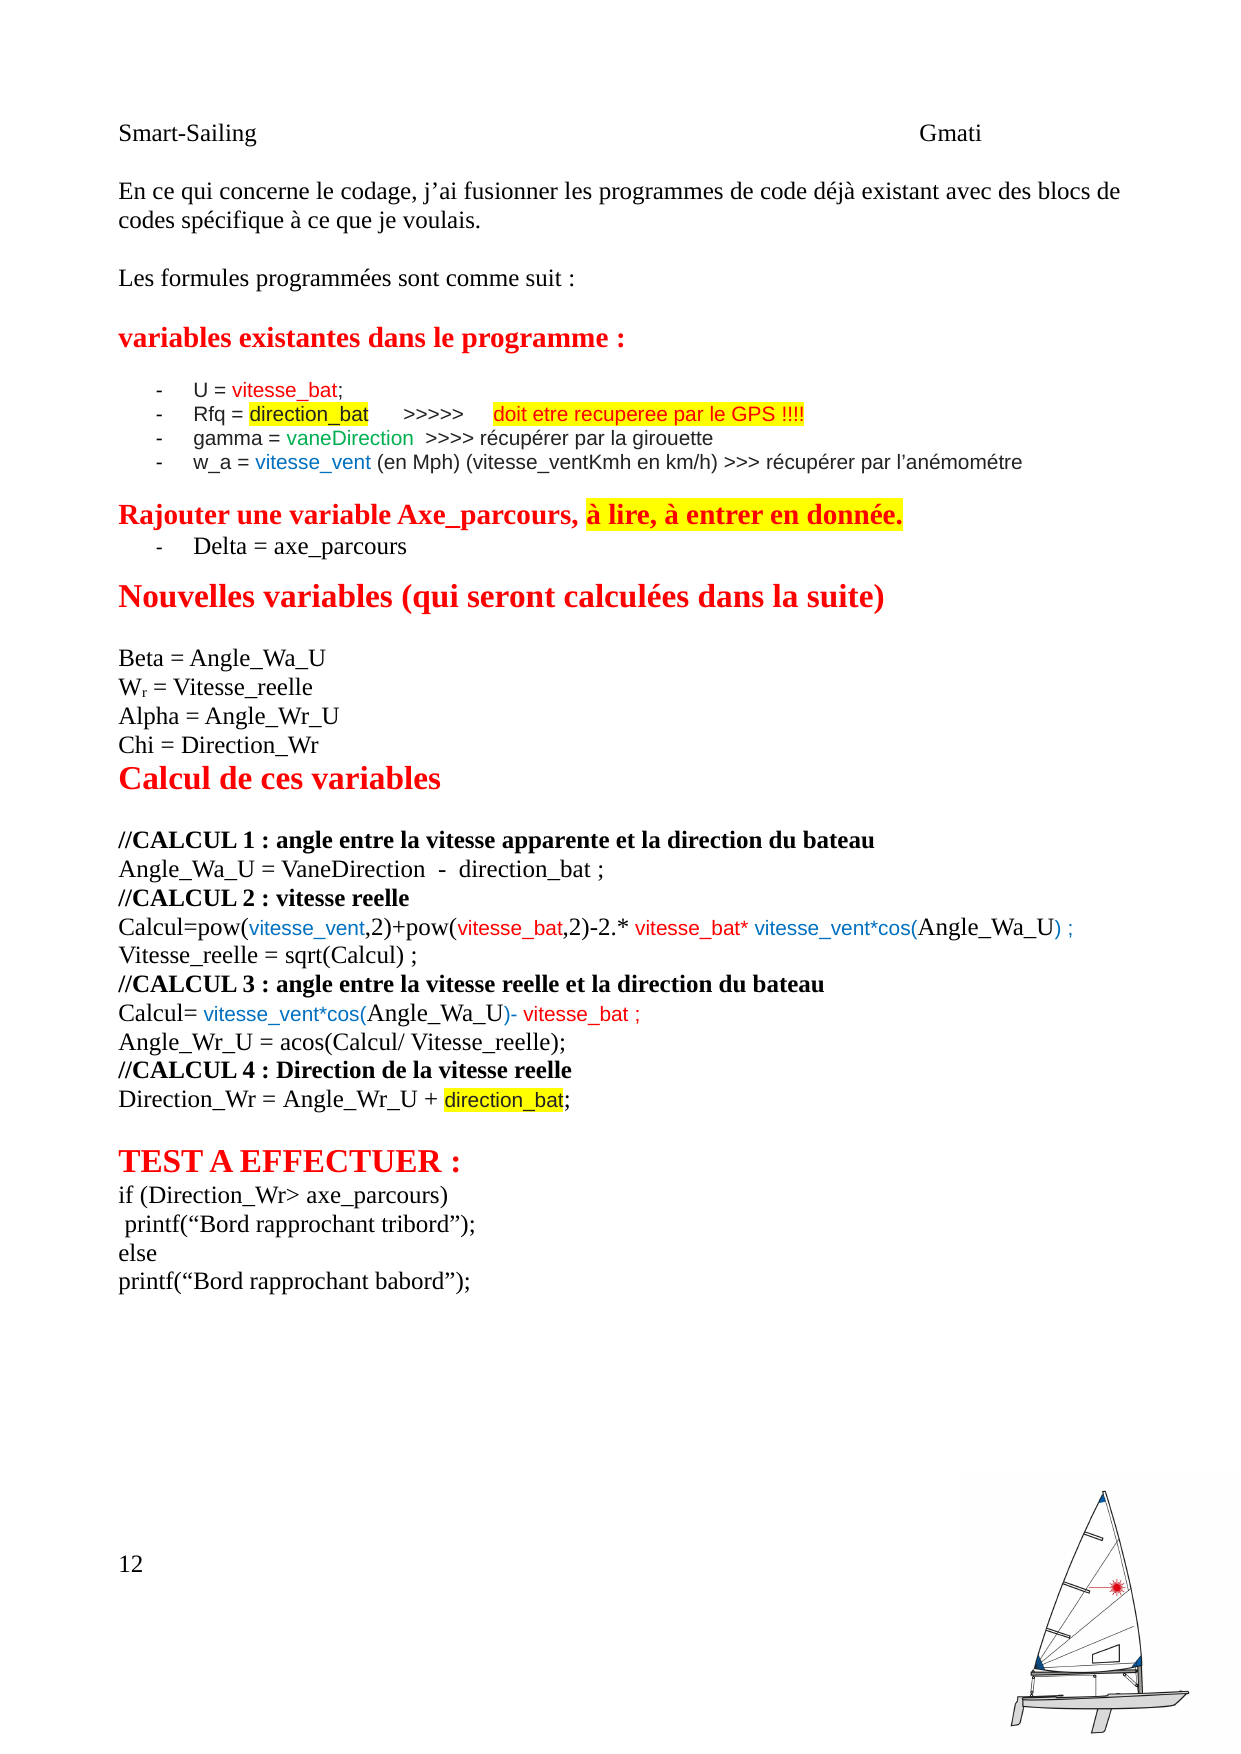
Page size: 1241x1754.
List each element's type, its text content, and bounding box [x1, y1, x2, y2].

text Calcul= vitesse_vent*cos(Angle_Wa_U)- vitesse_bat ; [118, 998, 1122, 1027]
text Nouvelles variables (qui seront calculées dans la suite) [118, 576, 1122, 615]
text Direction_Wr = Angle_Wr_U + direction_bat; [118, 1084, 1122, 1113]
text En ce qui concerne le codage, j’ai fusionner les programmes de code déjà existant avec des blocs de codes spécifique à ce que je voulais. [118, 176, 1122, 234]
text //CALCUL 3 : angle entre la vitesse reelle et la direction du bateau [118, 969, 1122, 998]
text else [118, 1238, 1122, 1266]
text //CALCUL 4 : Direction de la vitesse reelle [118, 1056, 1122, 1084]
text //CALCUL 1 : angle entre la vitesse apparente et la direction du bateau [118, 826, 1122, 854]
list Delta = axe_parcours [156, 531, 1122, 560]
text Les formules programmées sont comme suit : [118, 263, 1122, 291]
text if (Direction_Wr> axe_parcours) [118, 1180, 1122, 1209]
picture [959, 1473, 1240, 1754]
list w_a = vitesse_vent (en Mph) (vitesse_ventKmh en km/h) >>> récupérer par l’anémométre [156, 449, 1122, 473]
text Angle_Wa_U = VaneDirection - direction_bat ; [118, 854, 1122, 883]
text Rajouter une variable Axe_parcours, à lire, à entrer en donnée. [118, 497, 1122, 531]
text Beta = Angle_Wa_U [118, 643, 1122, 672]
text Chi = Direction_Wr [118, 730, 1122, 758]
text printf(“Bord rapprochant tribord”); [118, 1209, 1122, 1238]
text TEST A EFFECTUER : [118, 1142, 1122, 1180]
text Calcul=pow(vitesse_vent,2)+pow(vitesse_bat,2)-2.* vitesse_bat* vitesse_vent*cos(Angle_Wa_U) ; [118, 912, 1122, 941]
text printf(“Bord rapprochant babord”); [118, 1266, 1122, 1295]
text variables existantes dans le programme : [118, 320, 1122, 354]
text //CALCUL 2 : vitesse reelle [118, 883, 1122, 912]
text Calcul de ces variables [118, 758, 1122, 797]
list Rfq = direction_bat >>>>> doit etre recuperee par le GPS !!!! [156, 402, 1122, 426]
list gamma = vaneDirection >>>> récupérer par la girouette [156, 426, 1122, 449]
list U = vitesse_bat; [156, 378, 1122, 402]
text Angle_Wr_U = acos(Calcul/ Vitesse_reelle); [118, 1027, 1122, 1056]
text Alpha = Angle_Wr_U [118, 701, 1122, 730]
text Wr = Vitesse_reelle [118, 672, 1122, 701]
text Vitesse_reelle = sqrt(Calcul) ; [118, 941, 1122, 969]
